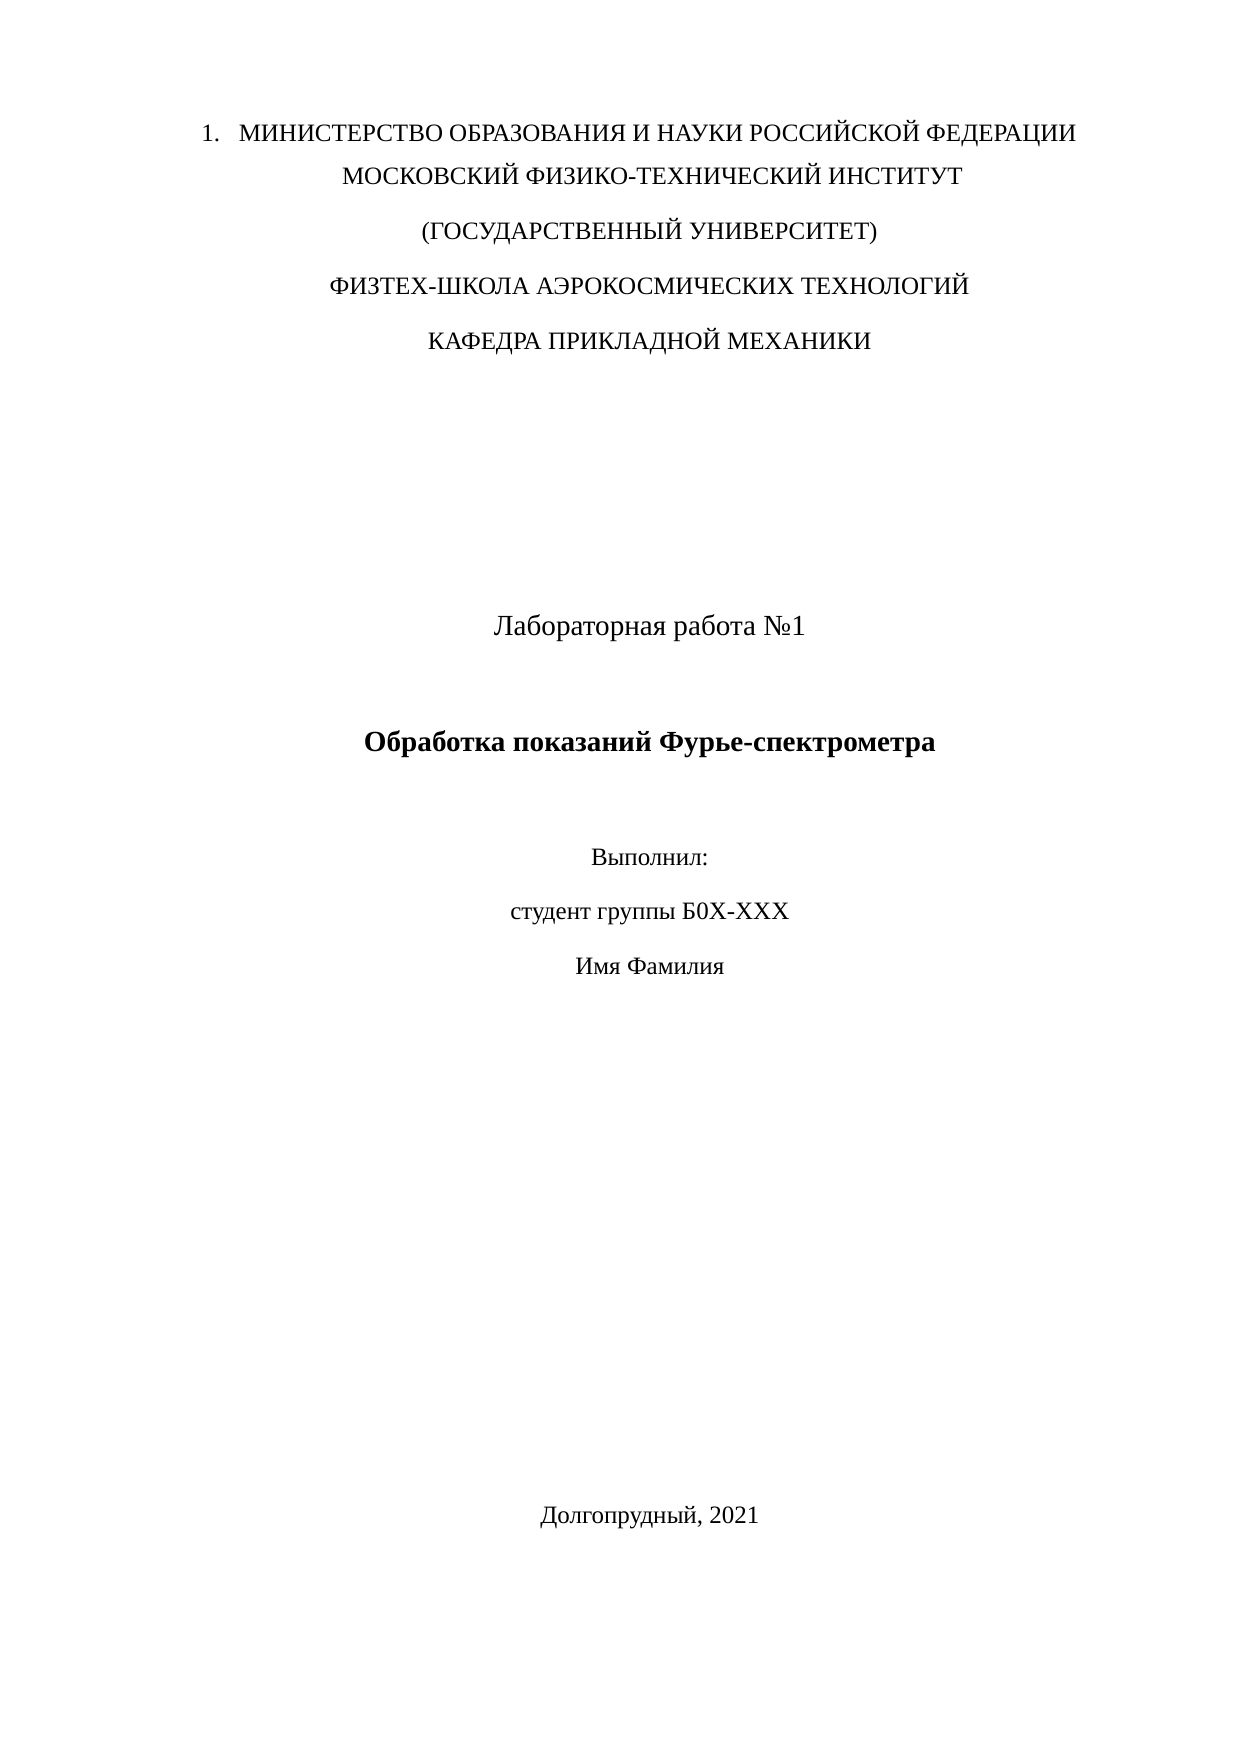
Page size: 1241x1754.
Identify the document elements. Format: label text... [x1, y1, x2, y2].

subtitle (ГОСУДАРСТВЕННЫЙ УНИВЕРСИТЕТ) [118, 216, 1122, 245]
subtitle студент группы Б0Х-ХХХ [118, 896, 1122, 925]
subtitle Обработка показаний Фурье-спектрометра [118, 724, 1122, 758]
subtitle Имя Фамилия [118, 951, 1122, 980]
subtitle Лабораторная работа №1 [118, 608, 1122, 641]
subtitle КАФЕДРА ПРИКЛАДНОЙ МЕХАНИКИ [118, 326, 1122, 355]
subtitle МИНИСТЕРСТВО ОБРАЗОВАНИЯ И НАУКИ РОССИЙСКОЙ ФЕДЕРАЦИИ МОСКОВСКИЙ ФИЗИКО-ТЕХНИЧЕСКИЙ ИНСТИТУТ [156, 118, 1122, 190]
subtitle Долгопрудный, 2021 [118, 1500, 1122, 1529]
subtitle Выполнил: [118, 842, 1122, 870]
subtitle ФИЗТЕХ-ШКОЛА АЭРОКОСМИЧЕСКИХ ТЕХНОЛОГИЙ [118, 271, 1122, 300]
